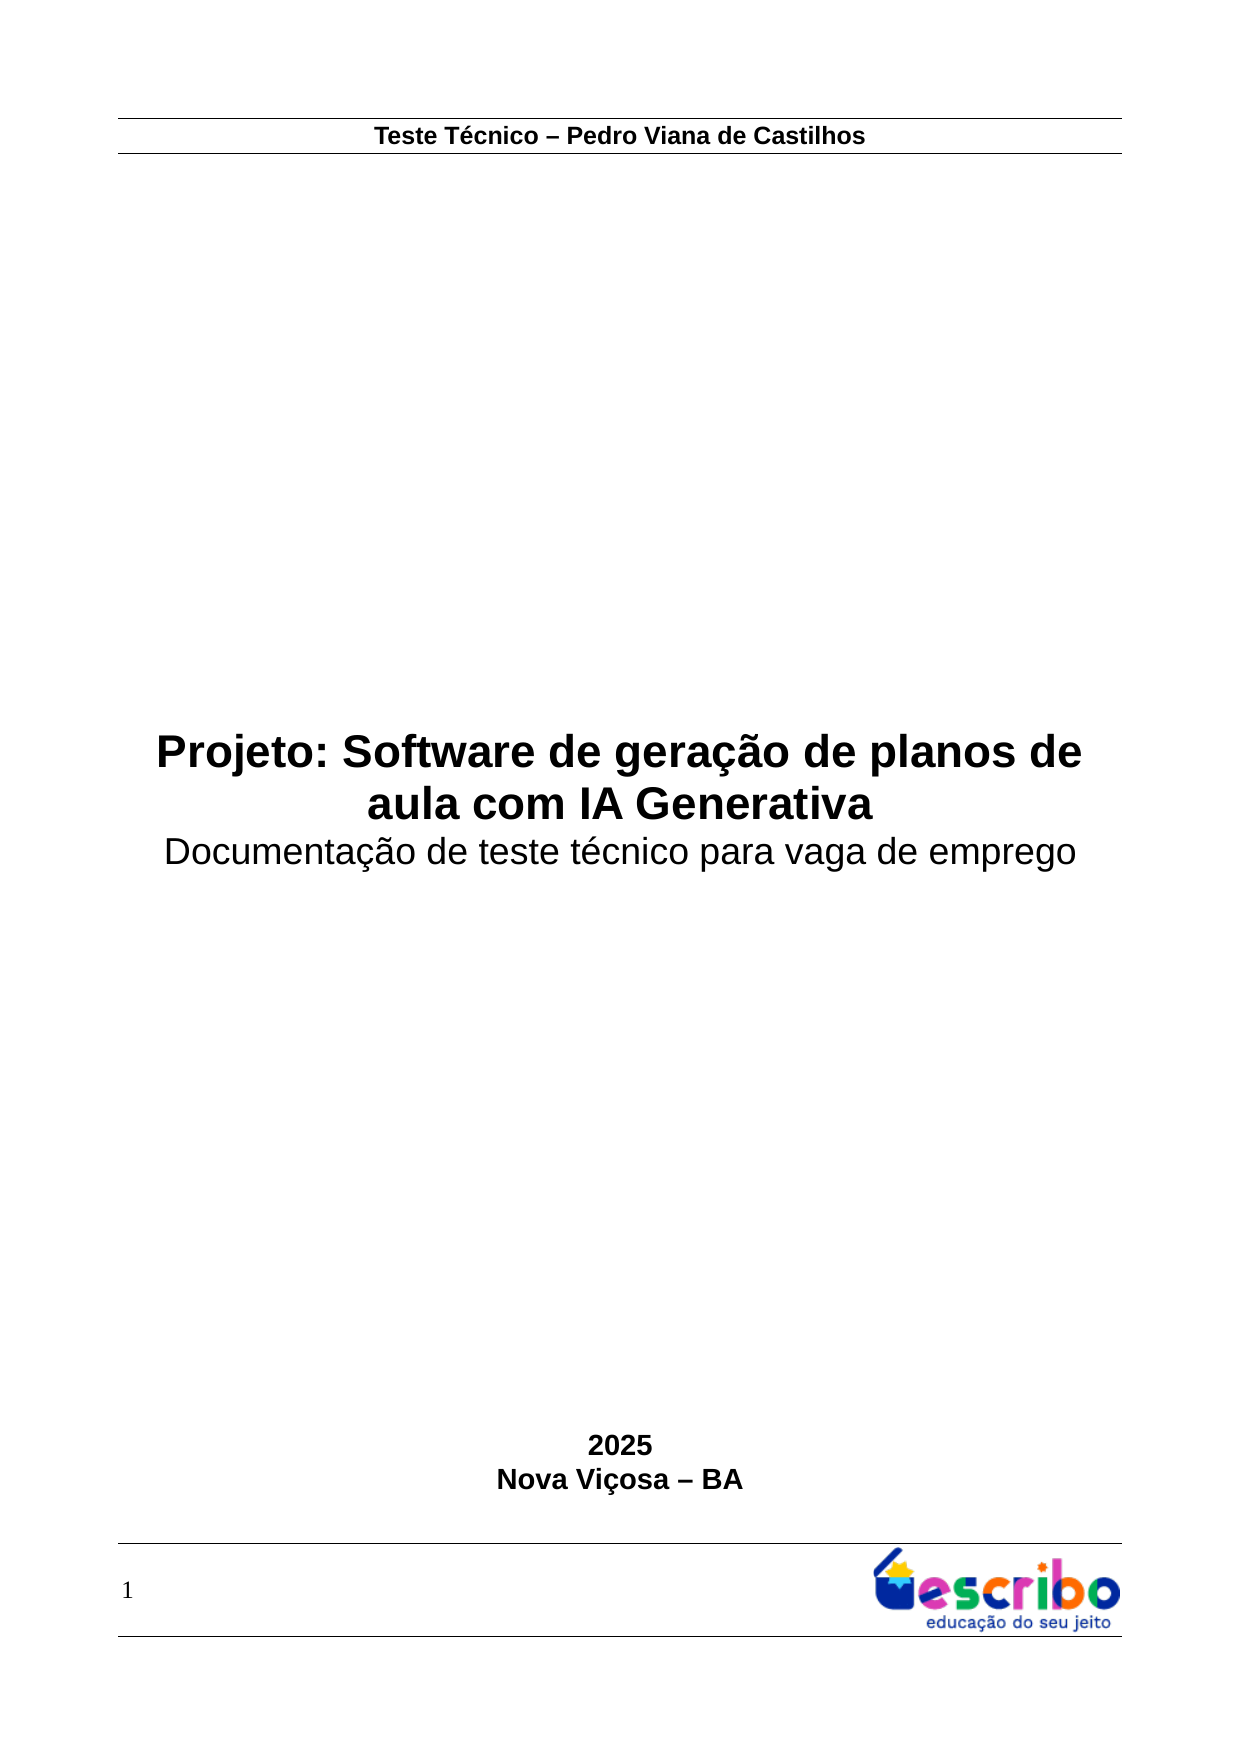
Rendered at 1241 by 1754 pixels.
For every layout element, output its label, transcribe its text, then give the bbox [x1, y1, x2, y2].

picture [873, 1547, 1120, 1633]
text 2025 [118, 1428, 1122, 1462]
text Nova Viçosa – BA [118, 1462, 1122, 1496]
text Projeto: Software de geração de planos de aula com IA Generativa [118, 724, 1122, 829]
text Documentação de teste técnico para vaga de emprego [118, 829, 1122, 873]
